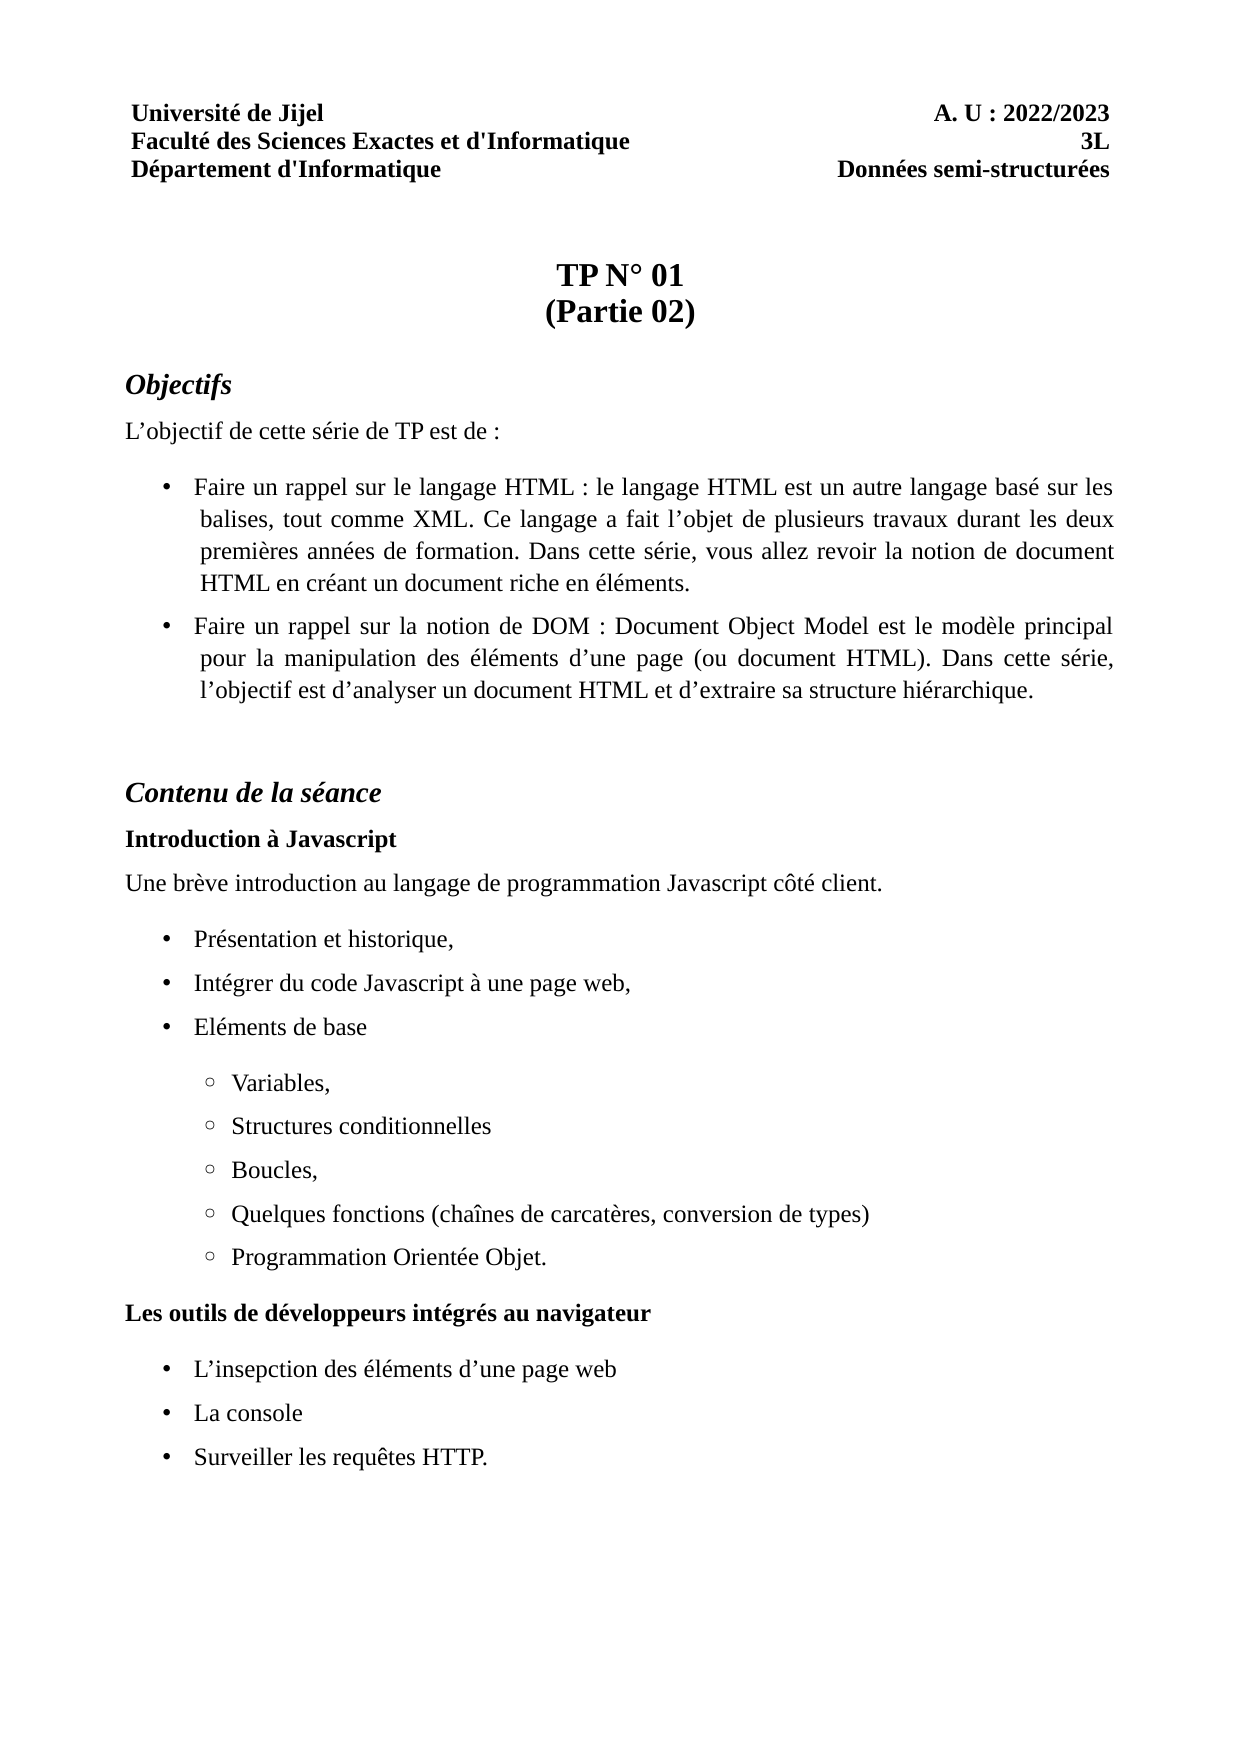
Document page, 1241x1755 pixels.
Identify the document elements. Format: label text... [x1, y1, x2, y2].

list Faire un rappel sur la notion de DOM : Document Object Model est le modèle principal pour la manipulation des éléments d’une page (ou document HTML). Dans cette série, l’objectif est d’analyser un document HTML et d’extraire sa structure hiérarchique. [156, 606, 1122, 710]
list Présentation et historique, [156, 919, 1122, 953]
table_header A. U : 2022/2023 3L Données semi-structurées [765, 88, 1122, 222]
list Structures conditionnelles [194, 1106, 1122, 1140]
list Quelques fonctions (chaînes de carcatères, conversion de types) [194, 1193, 1122, 1227]
list La console [156, 1393, 1122, 1427]
text L’objectif de cette série de TP est de : [119, 411, 1122, 451]
text (Partie 02) [119, 293, 1122, 330]
text Contenu de la séance [119, 770, 1122, 809]
list Boucles, [194, 1150, 1122, 1184]
text Les outils de développeurs intégrés au navigateur [119, 1293, 1122, 1333]
list Faire un rappel sur le langage HTML : le langage HTML est un autre langage basé sur les balises, tout comme XML. Ce langage a fait l’objet de plusieurs travaux durant les deux premières années de formation. Dans cette série, vous allez revoir la notion de document HTML en créant un document riche en éléments. [156, 467, 1122, 597]
list Surveiller les requêtes HTTP. [156, 1437, 1122, 1477]
list Intégrer du code Javascript à une page web, [156, 963, 1122, 997]
list Eléments de base [156, 1006, 1122, 1047]
text Objectifs [119, 362, 1122, 401]
list Variables, [194, 1062, 1122, 1096]
table_header Université de Jijel Faculté des Sciences Exactes et d'Informatique Département d'Informatique [119, 88, 765, 222]
list L’insepction des éléments d’une page web [156, 1349, 1122, 1383]
text TP N° 01 [119, 256, 1122, 293]
text Une brève introduction au langage de programmation Javascript côté client. [119, 863, 1122, 903]
text Introduction à Javascript [119, 819, 1122, 853]
list Programmation Orientée Objet. [194, 1237, 1122, 1277]
